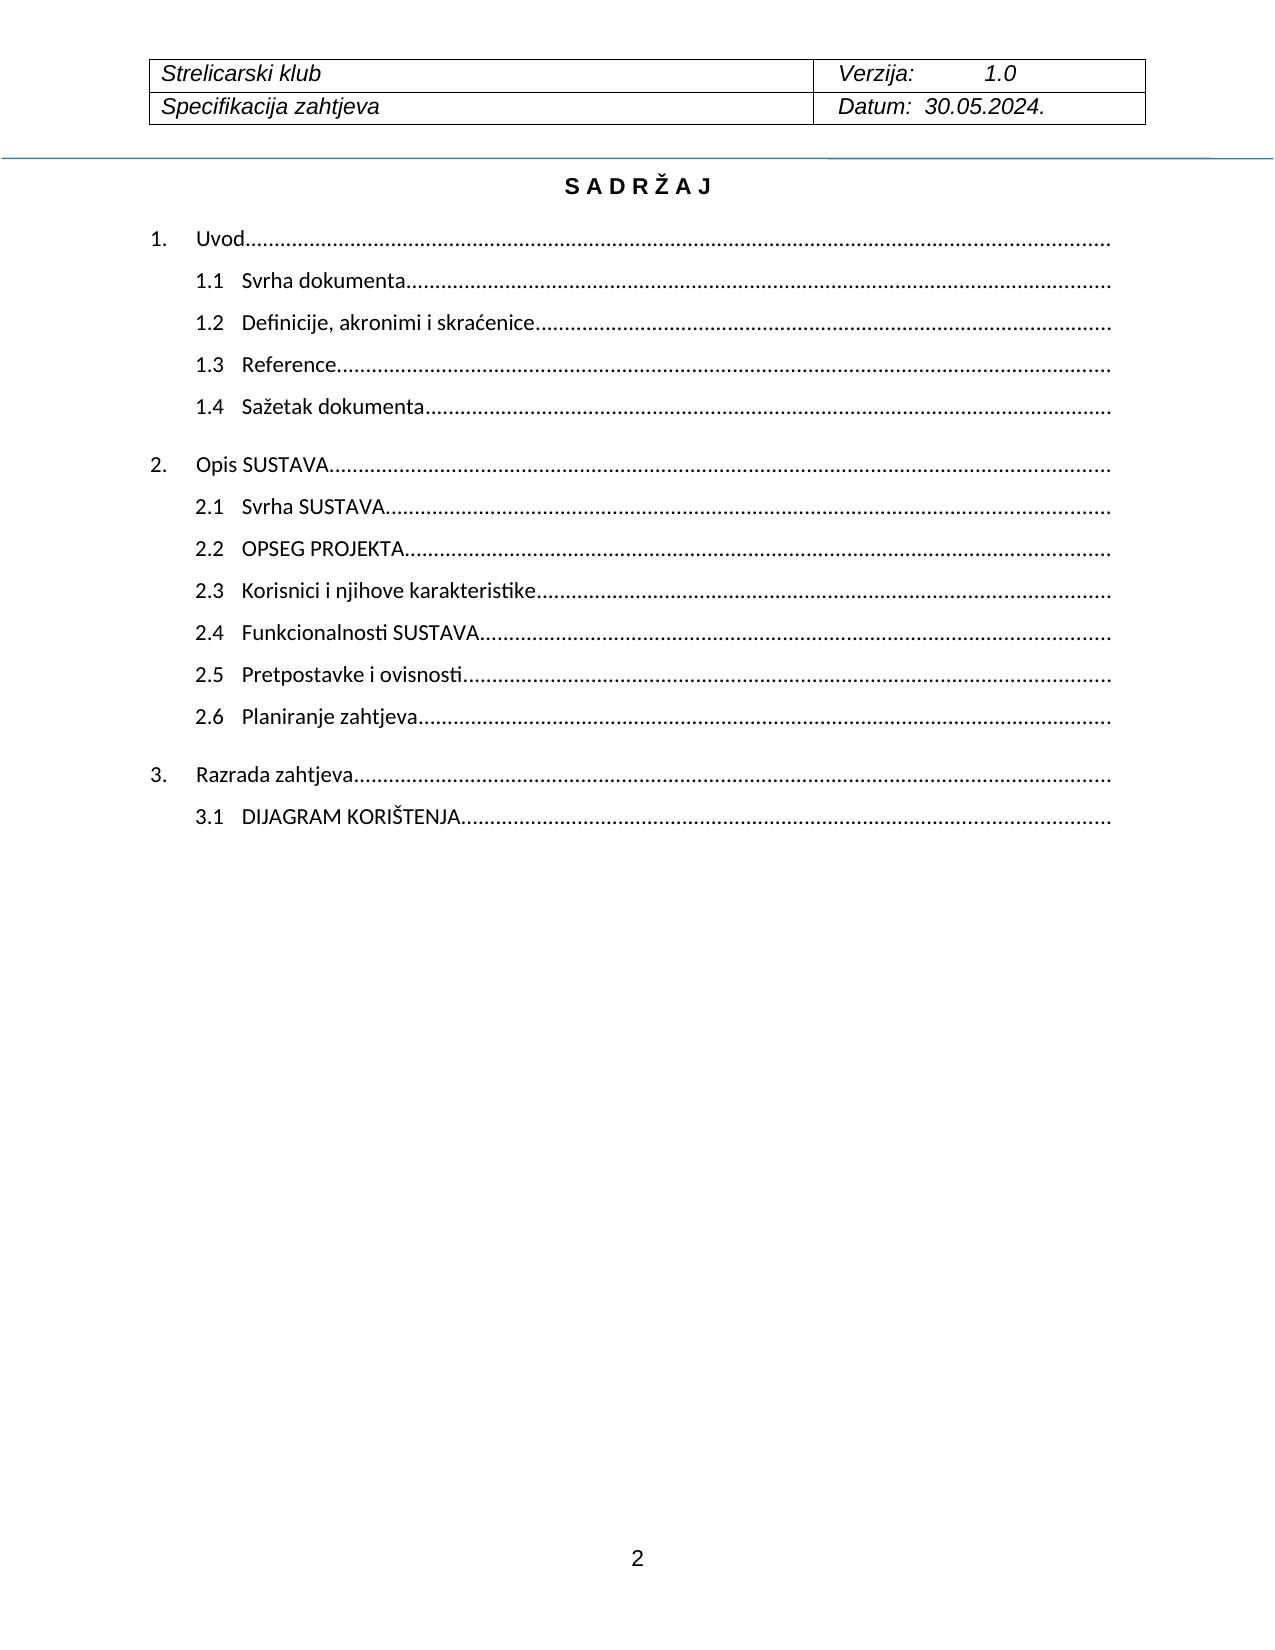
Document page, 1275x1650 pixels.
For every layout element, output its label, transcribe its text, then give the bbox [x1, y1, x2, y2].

text 1.3 Reference 3 [195, 350, 1050, 378]
text 2. Opis SUSTAVA 4 [150, 451, 1050, 479]
text 2.4 Funkcionalnosti SUSTAVA 5 [195, 618, 1050, 646]
text 3. Razrada zahtjeva 6 [150, 760, 1050, 788]
text 1.1 Svrha dokumenta 3 [195, 266, 1050, 294]
text 1.2 Definicije, akronimi i skraćenice 3 [195, 308, 1050, 336]
text 2.2 OPSEG PROJEKTA 4 [195, 534, 1050, 562]
text 1. Uvod 3 [150, 224, 1050, 253]
text 1.4 Sažetak dokumenta 3 [195, 392, 1050, 420]
text 2.1 Svrha SUSTAVA 4 [195, 492, 1050, 521]
text 2.6 Planiranje zahtjeva 5 [195, 702, 1050, 730]
title S A D R Ž A J [150, 173, 1125, 199]
text 2.5 Pretpostavke i ovisnosti 5 [195, 660, 1050, 688]
text 2.3 Korisnici i njihove karakteristike 4 [195, 576, 1050, 604]
text 3.1 DIJAGRAM KORIŠTENJA 6 [195, 802, 1050, 830]
